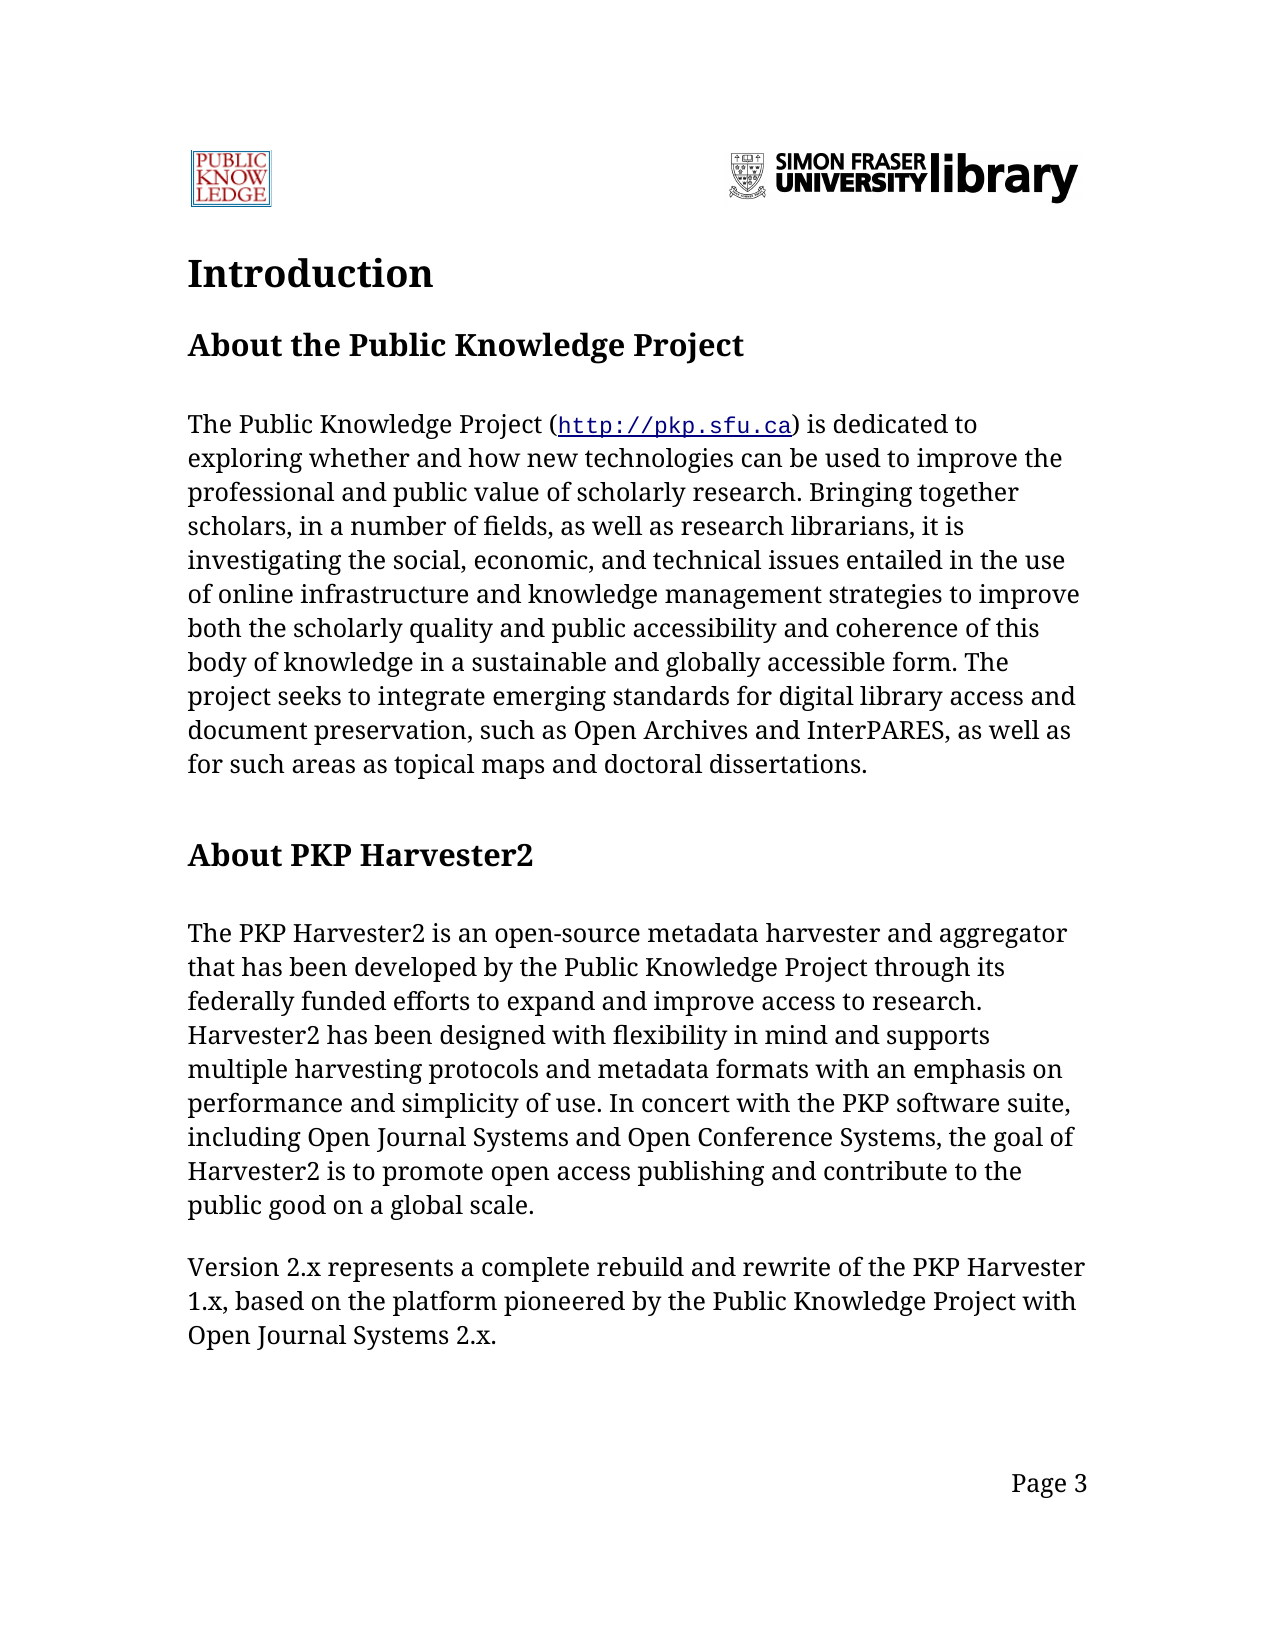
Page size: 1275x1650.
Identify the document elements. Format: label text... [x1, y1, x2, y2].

picture [723, 150, 1083, 207]
text The Public Knowledge Project (http://pkp.sfu.ca) is dedicated to exploring whether and how new technologies can be used to improve the professional and public value of scholarly research. Bringing together scholars, in a number of fields, as well as research librarians, it is investigating the social, economic, and technical issues entailed in the use of online infrastructure and knowledge management strategies to improve both the scholarly quality and public accessibility and coherence of this body of knowledge in a sustainable and globally accessible form. The project seeks to integrate emerging standards for digital library access and document preservation, such as Open Archives and InterPARES, as well as for such areas as topical maps and doctoral dissertations. [187, 407, 1087, 780]
subtitle Introduction [187, 247, 1087, 299]
text Version 2.x represents a complete rebuild and rewrite of the PKP Harvester 1.x, based on the platform pioneered by the Public Knowledge Project with Open Journal Systems 2.x. [187, 1250, 1087, 1352]
subtitle About PKP Harvester2 [187, 833, 1087, 875]
text The PKP Harvester2 is an open-source metadata harvester and aggregator that has been developed by the Public Knowledge Project through its federally funded efforts to expand and improve access to research. Harvester2 has been designed with flexibility in mind and supports multiple harvesting protocols and metadata formats with an emphasis on performance and simplicity of use. In concert with the PKP software suite, including Open Journal Systems and Open Conference Systems, the goal of Harvester2 is to promote open access publishing and contribute to the public good on a global scale. [187, 916, 1087, 1222]
picture [193, 150, 272, 205]
subtitle About the Public Knowledge Project [187, 324, 1087, 366]
